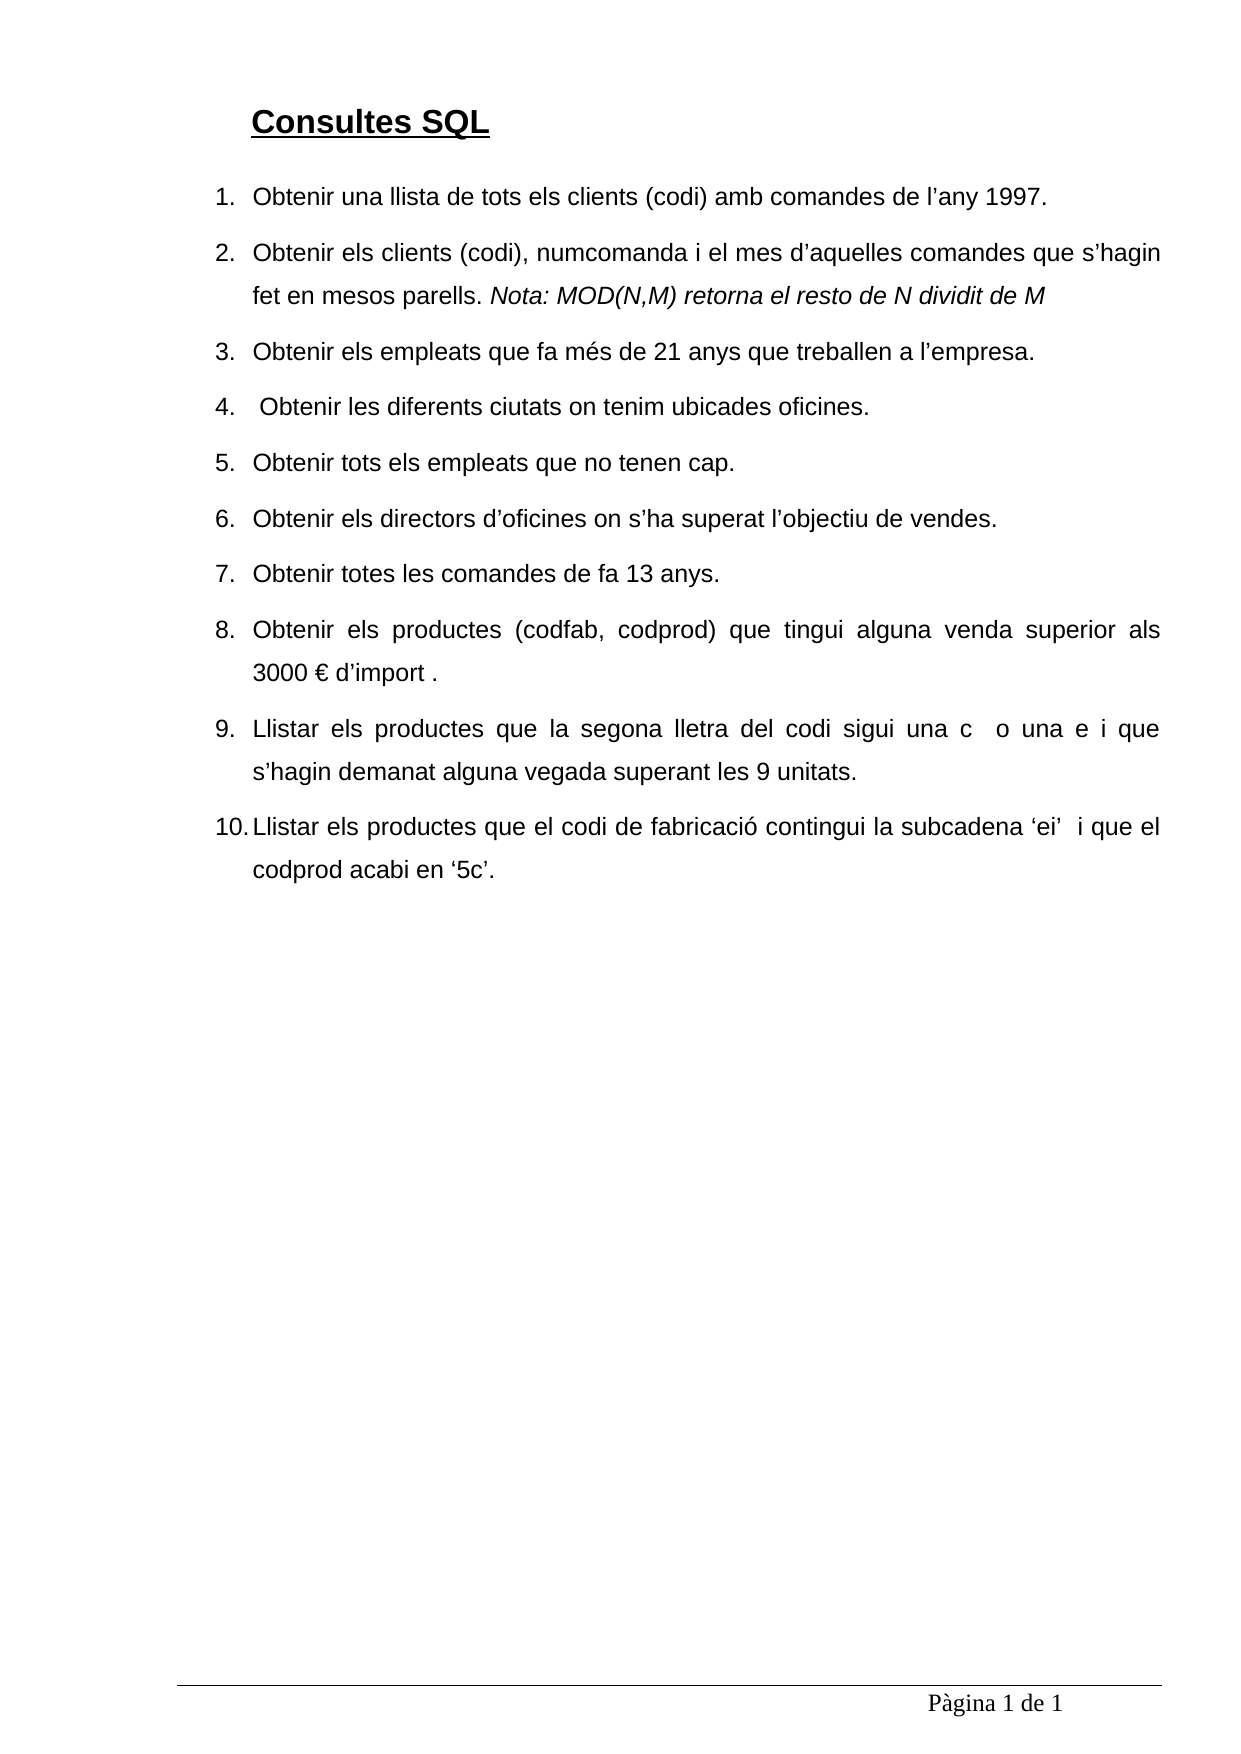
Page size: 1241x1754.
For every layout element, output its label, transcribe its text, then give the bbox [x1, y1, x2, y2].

list Obtenir totes les comandes de fa 13 anys. [215, 559, 1162, 588]
list Obtenir els clients (codi), numcomanda i el mes d’aquelles comandes que s’hagin fet en mesos parells. Nota: MOD(N,M) retorna el resto de N dividit de M [215, 238, 1162, 310]
list Obtenir una llista de tots els clients (codi) amb comandes de l’any 1997. [215, 182, 1162, 211]
text Consultes SQL [177, 103, 1162, 141]
list Obtenir tots els empleats que no tenen cap. [215, 448, 1162, 477]
list Llistar els productes que el codi de fabricació contingui la subcadena ‘ei’ i que el codprod acabi en ‘5c’. [215, 812, 1162, 884]
list Llistar els productes que la segona lletra del codi sigui una c o una e i que s’hagin demanat alguna vegada superant les 9 unitats. [215, 713, 1162, 785]
list Obtenir les diferents ciutats on tenim ubicades oficines. [215, 392, 1162, 421]
list Obtenir els empleats que fa més de 21 anys que treballen a l’empresa. [215, 337, 1162, 365]
list Obtenir els directors d’oficines on s’ha superat l’objectiu de vendes. [215, 503, 1162, 532]
list Obtenir els productes (codfab, codprod) que tingui alguna venda superior als 3000 € d’import . [215, 615, 1162, 687]
